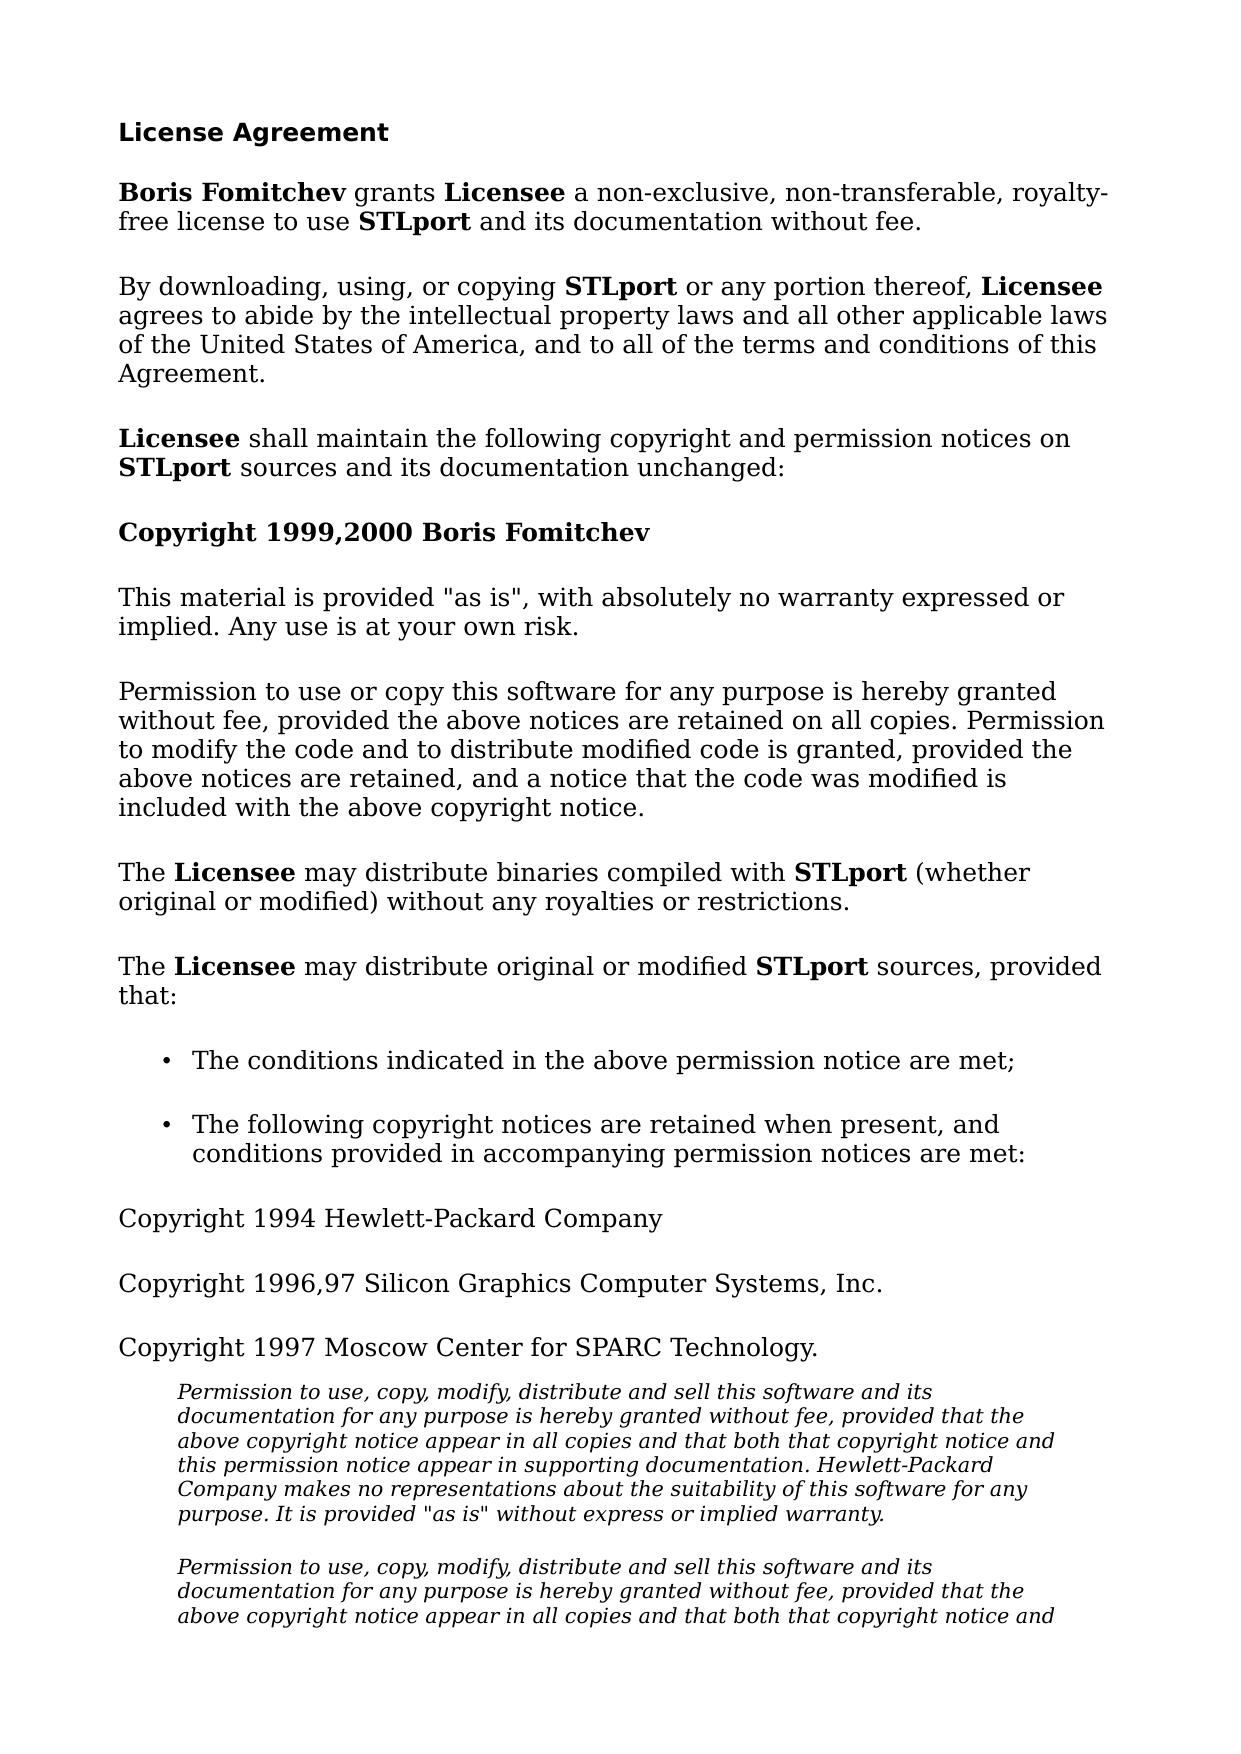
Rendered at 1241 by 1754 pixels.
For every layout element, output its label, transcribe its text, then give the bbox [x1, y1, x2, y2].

text Copyright 1996,97 Silicon Graphics Computer Systems, Inc. [118, 1269, 1122, 1298]
text Permission to use, copy, modify, distribute and sell this software and its documentation for any purpose is hereby granted without fee, provided that the above copyright notice appear in all copies and that both that copyright notice and [177, 1555, 1063, 1628]
list The conditions indicated in the above permission notice are met; [162, 1046, 1122, 1075]
text Copyright 1999,2000 Boris Fomitchev [118, 518, 1122, 547]
text This material is provided "as is", with absolutely no warranty expressed or implied. Any use is at your own risk. [118, 583, 1122, 641]
list The following copyright notices are retained when present, and conditions provided in accompanying permission notices are met: [162, 1110, 1122, 1169]
text The Licensee may distribute original or modified STLport sources, provided that: [118, 952, 1122, 1010]
text Licensee shall maintain the following copyright and permission notices on STLport sources and its documentation unchanged: [118, 424, 1122, 483]
text Copyright 1994 Hewlett-Packard Company [118, 1204, 1122, 1233]
subtitle License Agreement [118, 118, 1122, 147]
text Copyright 1997 Moscow Center for SPARC Technology. [118, 1333, 1122, 1362]
text Boris Fomitchev grants Licensee a non-exclusive, non-transferable, royalty-free license to use STLport and its documentation without fee. [118, 177, 1122, 236]
text Permission to use or copy this software for any purpose is hereby granted without fee, provided the above notices are retained on all copies. Permission to modify the code and to distribute modified code is granted, provided the above notices are retained, and a notice that the code was modified is included with the above copyright notice. [118, 677, 1122, 822]
text By downloading, using, or copying STLport or any portion thereof, Licensee agrees to abide by the intellectual property laws and all other applicable laws of the United States of America, and to all of the terms and conditions of this Agreement. [118, 272, 1122, 388]
text Permission to use, copy, modify, distribute and sell this software and its documentation for any purpose is hereby granted without fee, provided that the above copyright notice appear in all copies and that both that copyright notice and this permission notice appear in supporting documentation. Hewlett-Packard Company makes no representations about the suitability of this software for any purpose. It is provided "as is" without express or implied warranty. [177, 1380, 1063, 1526]
text The Licensee may distribute binaries compiled with STLport (whether original or modified) without any royalties or restrictions. [118, 858, 1122, 916]
